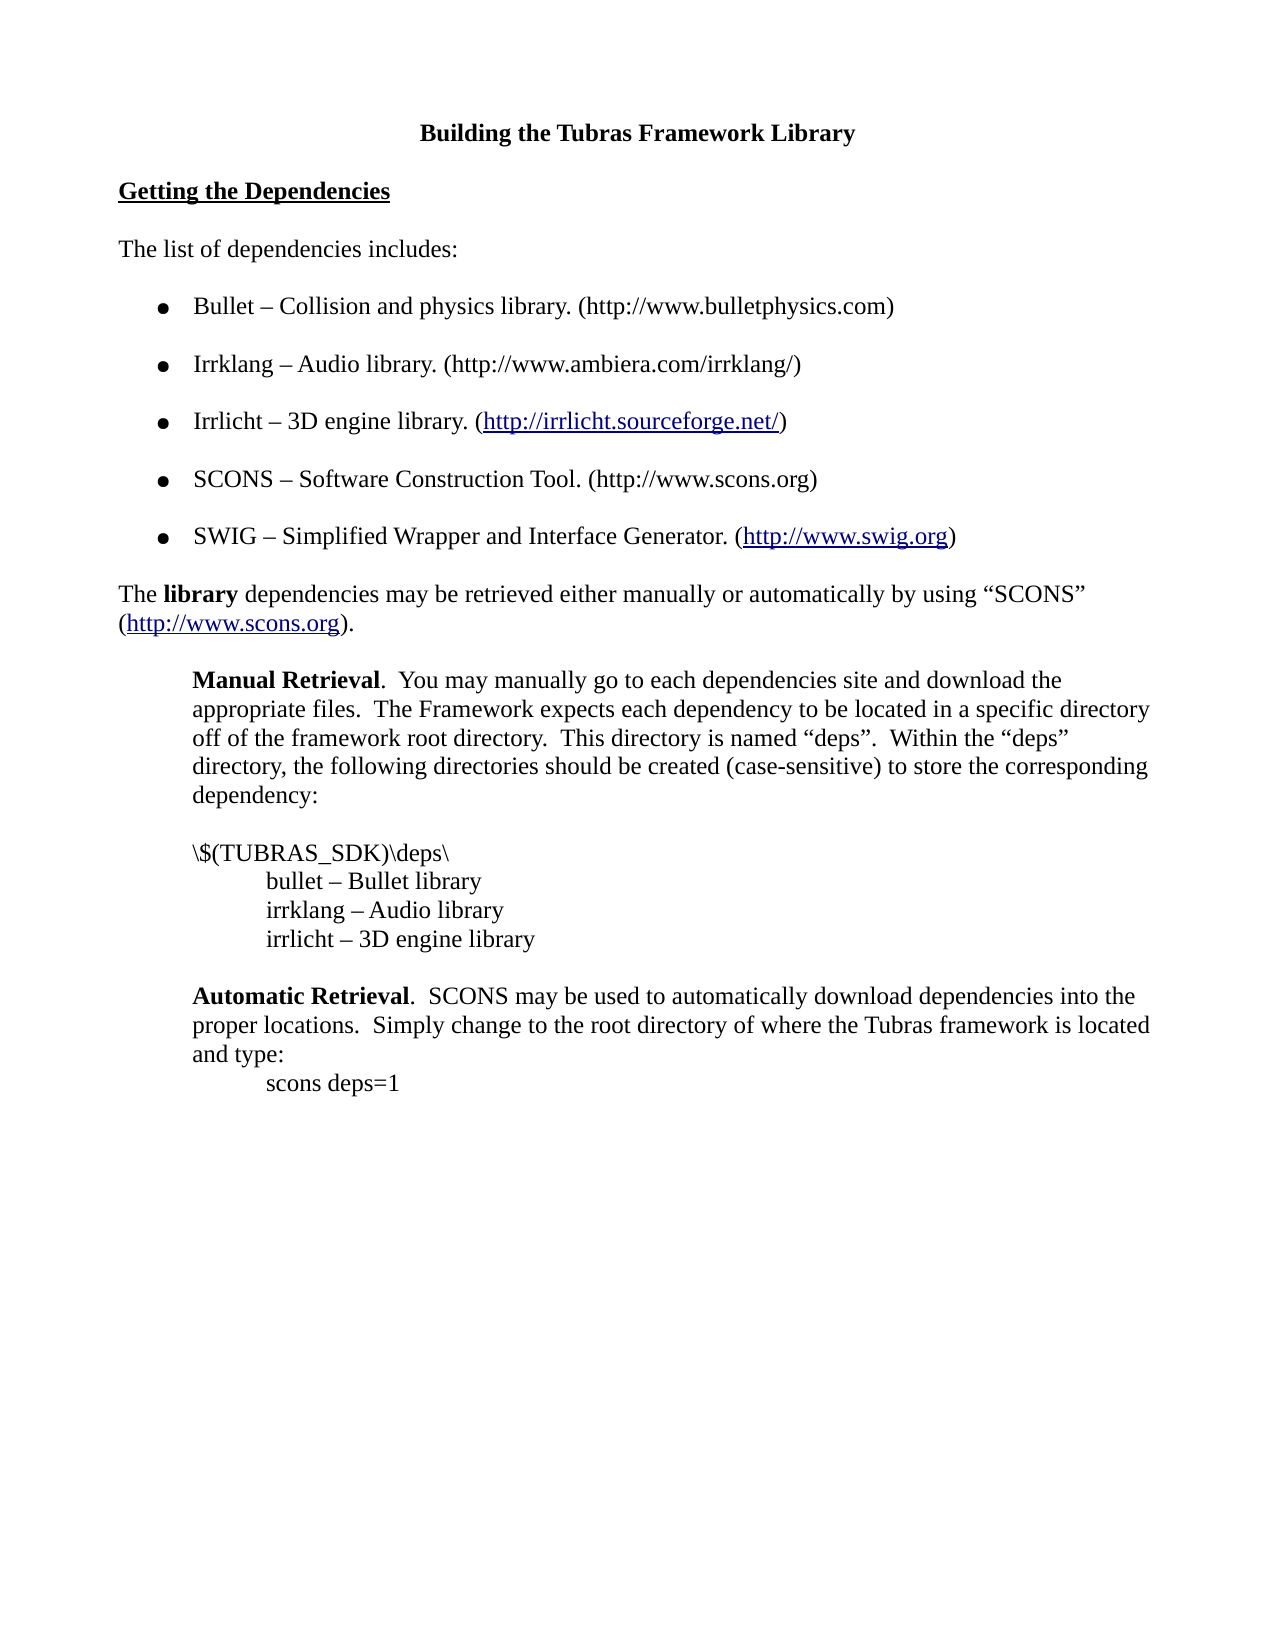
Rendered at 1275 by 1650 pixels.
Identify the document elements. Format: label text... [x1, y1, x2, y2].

list Bullet – Collision and physics library. (http://www.bulletphysics.com) [156, 291, 1157, 320]
text irrlicht – 3D engine library [266, 924, 1157, 953]
text irrklang – Audio library [266, 895, 1157, 924]
text Automatic Retrieval. SCONS may be used to automatically download dependencies into the proper locations. Simply change to the root directory of where the Tubras framework is located and type: [192, 981, 1157, 1068]
list SWIG – Simplified Wrapper and Interface Generator. (http://www.swig.org) [156, 521, 1157, 550]
text bullet – Bullet library [266, 866, 1157, 895]
list SCONS – Software Construction Tool. (http://www.scons.org) [156, 464, 1157, 493]
list Irrlicht – 3D engine library. (http://irrlicht.sourceforge.net/) [156, 406, 1157, 435]
text \$(TUBRAS_SDK)\deps\ [192, 838, 1157, 866]
text The library dependencies may be retrieved either manually or automatically by using “SCONS” (http://www.scons.org). [118, 579, 1157, 636]
text Manual Retrieval. You may manually go to each dependencies site and download the appropriate files. The Framework expects each dependency to be located in a specific directory off of the framework root directory. This directory is named “deps”. Within the “deps” directory, the following directories should be created (case-sensitive) to store the corresponding dependency: [192, 665, 1157, 809]
text scons deps=1 [192, 1068, 1157, 1096]
text The list of dependencies includes: [118, 234, 1157, 263]
list Irrklang – Audio library. (http://www.ambiera.com/irrklang/) [156, 349, 1157, 378]
text Getting the Dependencies [118, 176, 1157, 205]
